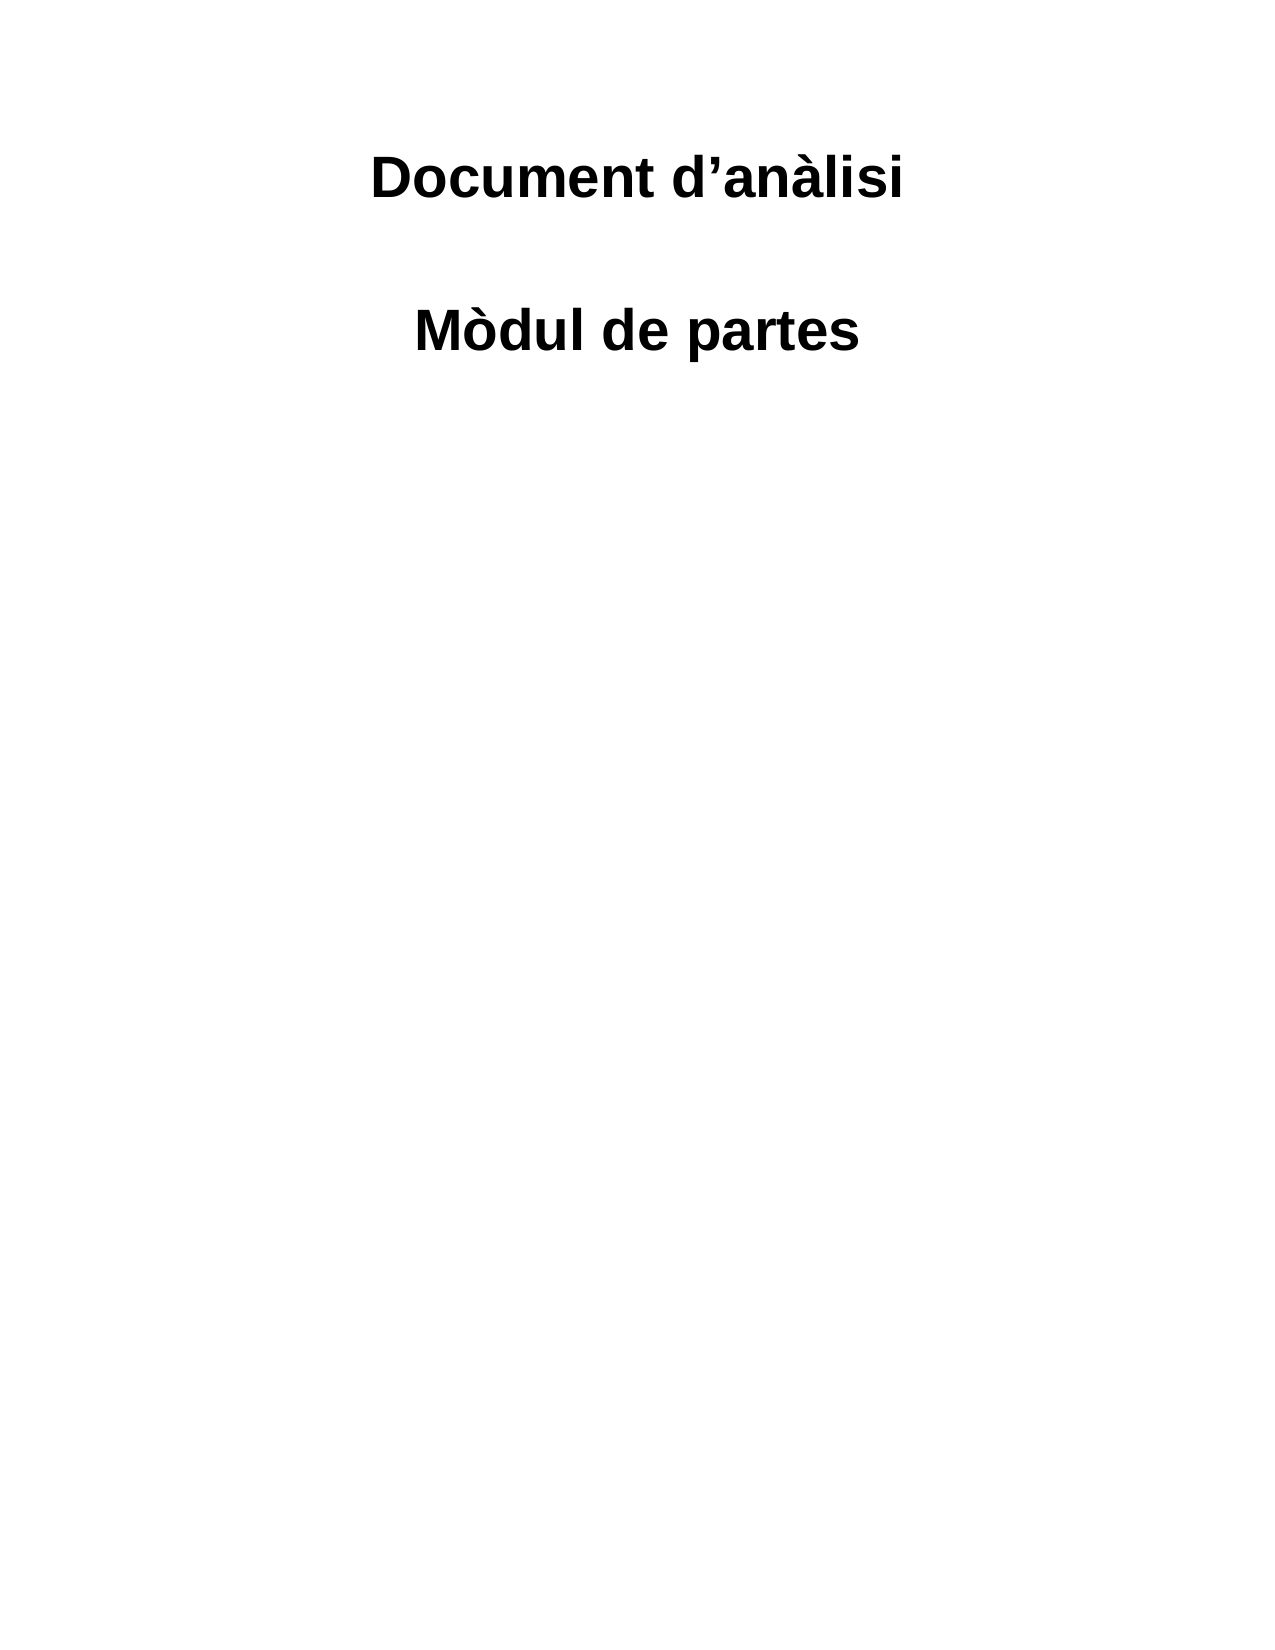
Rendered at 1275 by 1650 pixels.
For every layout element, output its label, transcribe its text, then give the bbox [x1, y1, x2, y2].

title Document d’anàlisi [118, 143, 1157, 210]
title Mòdul de partes [118, 295, 1157, 362]
